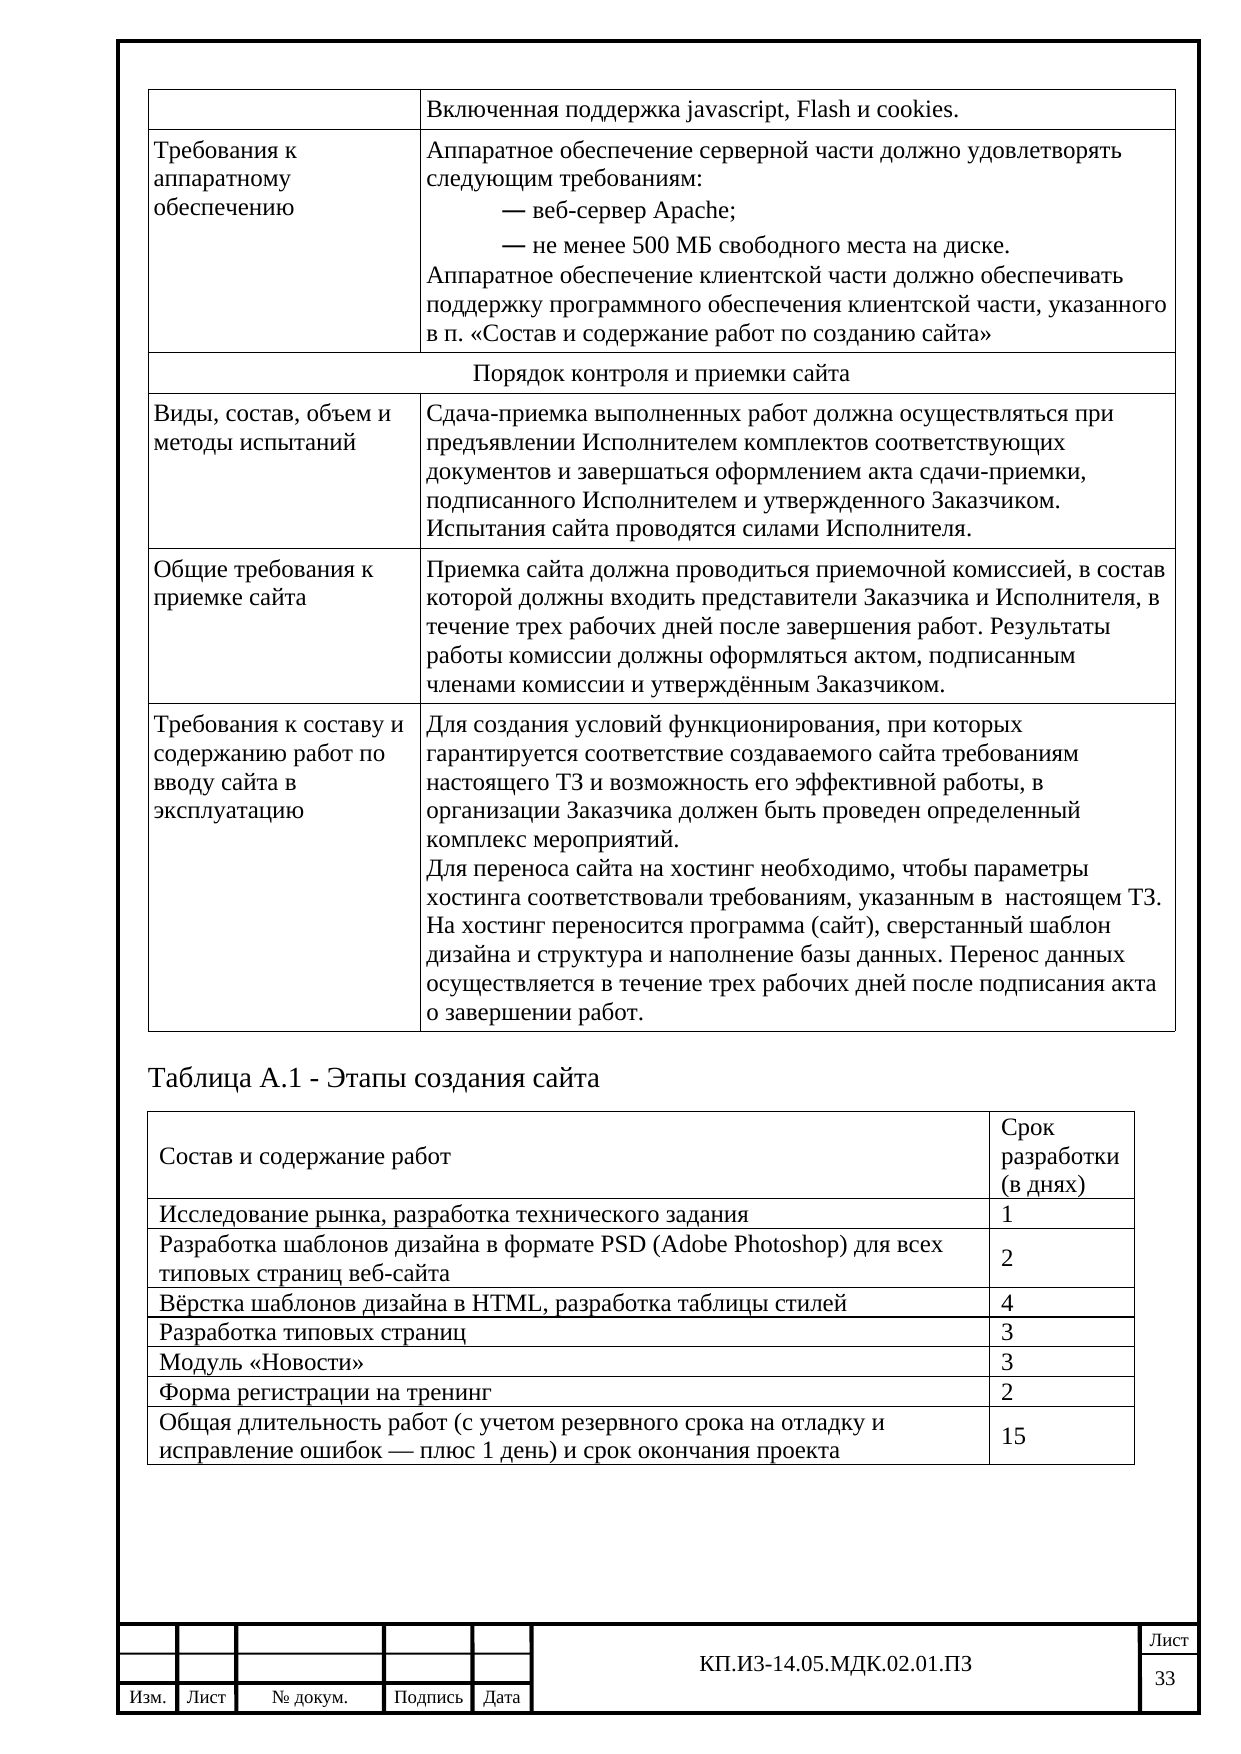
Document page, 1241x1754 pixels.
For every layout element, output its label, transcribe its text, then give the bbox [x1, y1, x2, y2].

table_cell Разработка шаблонов дизайна в формате PSD (Adobe Photoshop) для всех типовых страниц веб-сайта [148, 1229, 989, 1287]
table_cell 1 [990, 1199, 1134, 1228]
text Таблица А.1 - Этапы создания сайта [148, 1061, 1175, 1094]
table_cell 2 [990, 1377, 1134, 1406]
table_cell Виды, состав, объем и методы испытаний [149, 394, 420, 548]
table_cell Вёрстка шаблонов дизайна в HTML, разработка таблицы стилей [148, 1288, 989, 1316]
table_cell Включенная поддержка javascript, Flash и cookies. [421, 90, 1175, 129]
table_cell 3 [990, 1318, 1134, 1346]
table_cell 4 [990, 1288, 1134, 1316]
table_cell Общая длительность работ (с учетом резервного срока на отладку и исправление ошибок — плюс 1 день) и срок окончания проекта [148, 1407, 989, 1464]
table_cell 2 [990, 1229, 1134, 1287]
table_cell Аппаратное обеспечение серверной части должно удовлетворять следующим требованиям: веб-сервер Apache; не менее 500 МБ свободного места на диске. Аппаратное обеспечение клиентской части должно обеспечивать поддержку программного обеспечения клиентской части, указанного в п. «Состав и содержание работ по созданию сайта» [421, 130, 1175, 352]
table_cell Сдача-приемка выполненных работ должна осуществляться при предъявлении Исполнителем комплектов соответствующих документов и завершаться оформлением акта сдачи-приемки, подписанного Исполнителем и утвержденного Заказчиком. Испытания сайта проводятся силами Исполнителя. [421, 394, 1175, 548]
table_cell Приемка сайта должна проводиться приемочной комиссией, в состав которой должны входить представители Заказчика и Исполнителя, в течение трех рабочих дней после завершения работ. Результаты работы комиссии должны оформляться актом, подписанным членами комиссии и утверждённым Заказчиком. [421, 549, 1175, 703]
table_cell Требования к аппаратному обеспечению [149, 130, 420, 352]
table_cell 15 [990, 1407, 1134, 1464]
table_cell [149, 90, 420, 129]
table_cell Исследование рынка, разработка технического задания [148, 1199, 989, 1228]
table_header Состав и содержание работ [148, 1112, 989, 1198]
table_cell 3 [990, 1347, 1134, 1376]
table_cell Модуль «Новости» [148, 1347, 989, 1376]
table_cell Разработка типовых страниц [148, 1318, 989, 1346]
table_cell Для создания условий функционирования, при которых гарантируется соответствие создаваемого сайта требованиям настоящего ТЗ и возможность его эффективной работы, в организации Заказчика должен быть проведен определенный комплекс мероприятий. Для переноса сайта на хостинг необходимо, чтобы параметры хостинга соответствовали требованиям, указанным в настоящем ТЗ. На хостинг переносится программа (сайт), сверстанный шаблон дизайна и структура и наполнение базы данных. Перенос данных осуществляется в течение трех рабочих дней после подписания акта о завершении работ. [421, 704, 1175, 1031]
table_cell Общие требования к приемке сайта [149, 549, 420, 703]
table_header Срок разработки (в днях) [990, 1112, 1134, 1198]
table_cell Требования к составу и содержанию работ по вводу сайта в эксплуатацию [149, 704, 420, 1031]
table_cell Порядок контроля и приемки сайта [149, 353, 1175, 393]
table_cell Форма регистрации на тренинг [148, 1377, 989, 1406]
